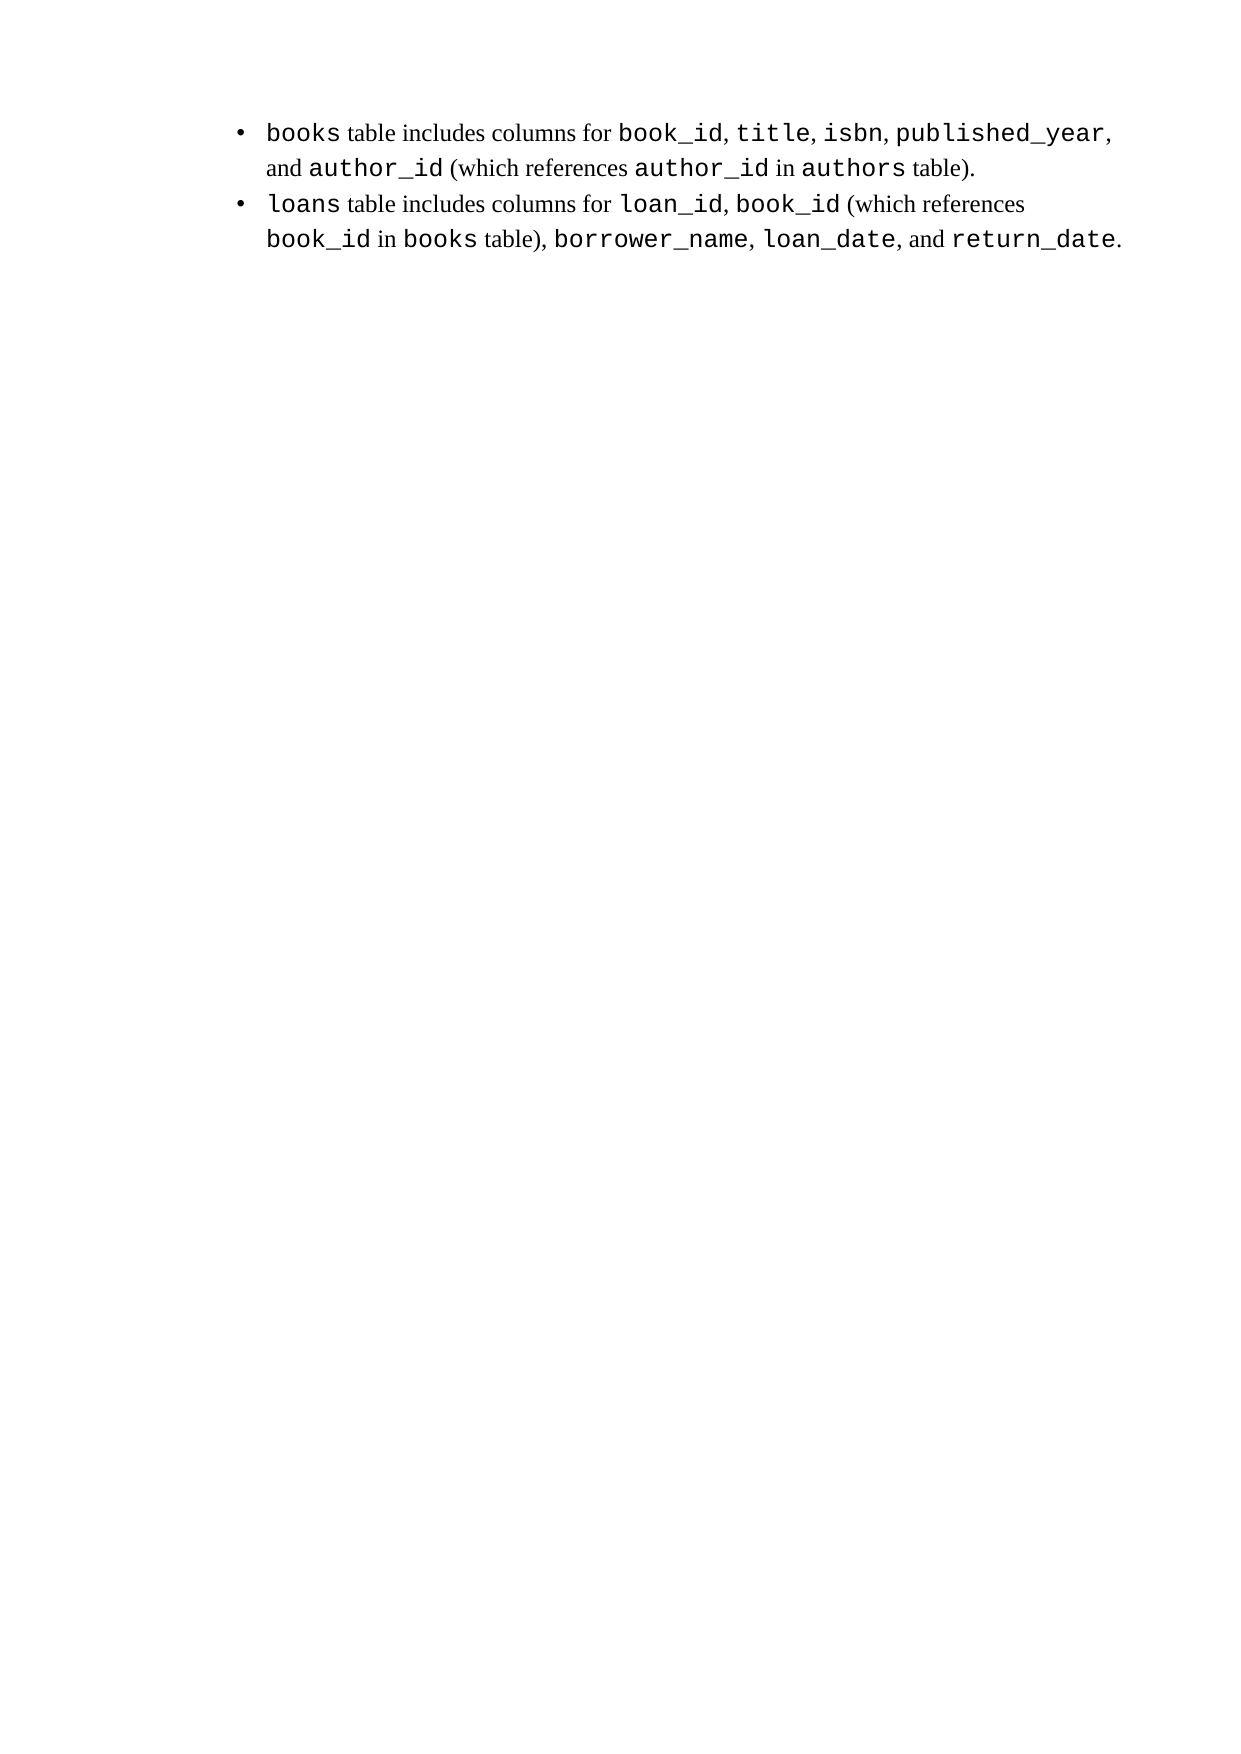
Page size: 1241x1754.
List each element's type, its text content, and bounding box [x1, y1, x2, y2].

list books table includes columns for book_id, title, isbn, published_year, and author_id (which references author_id in authors table). [236, 118, 1122, 184]
list loans table includes columns for loan_id, book_id (which references book_id in books table), borrower_name, loan_date, and return_date. [236, 189, 1122, 254]
